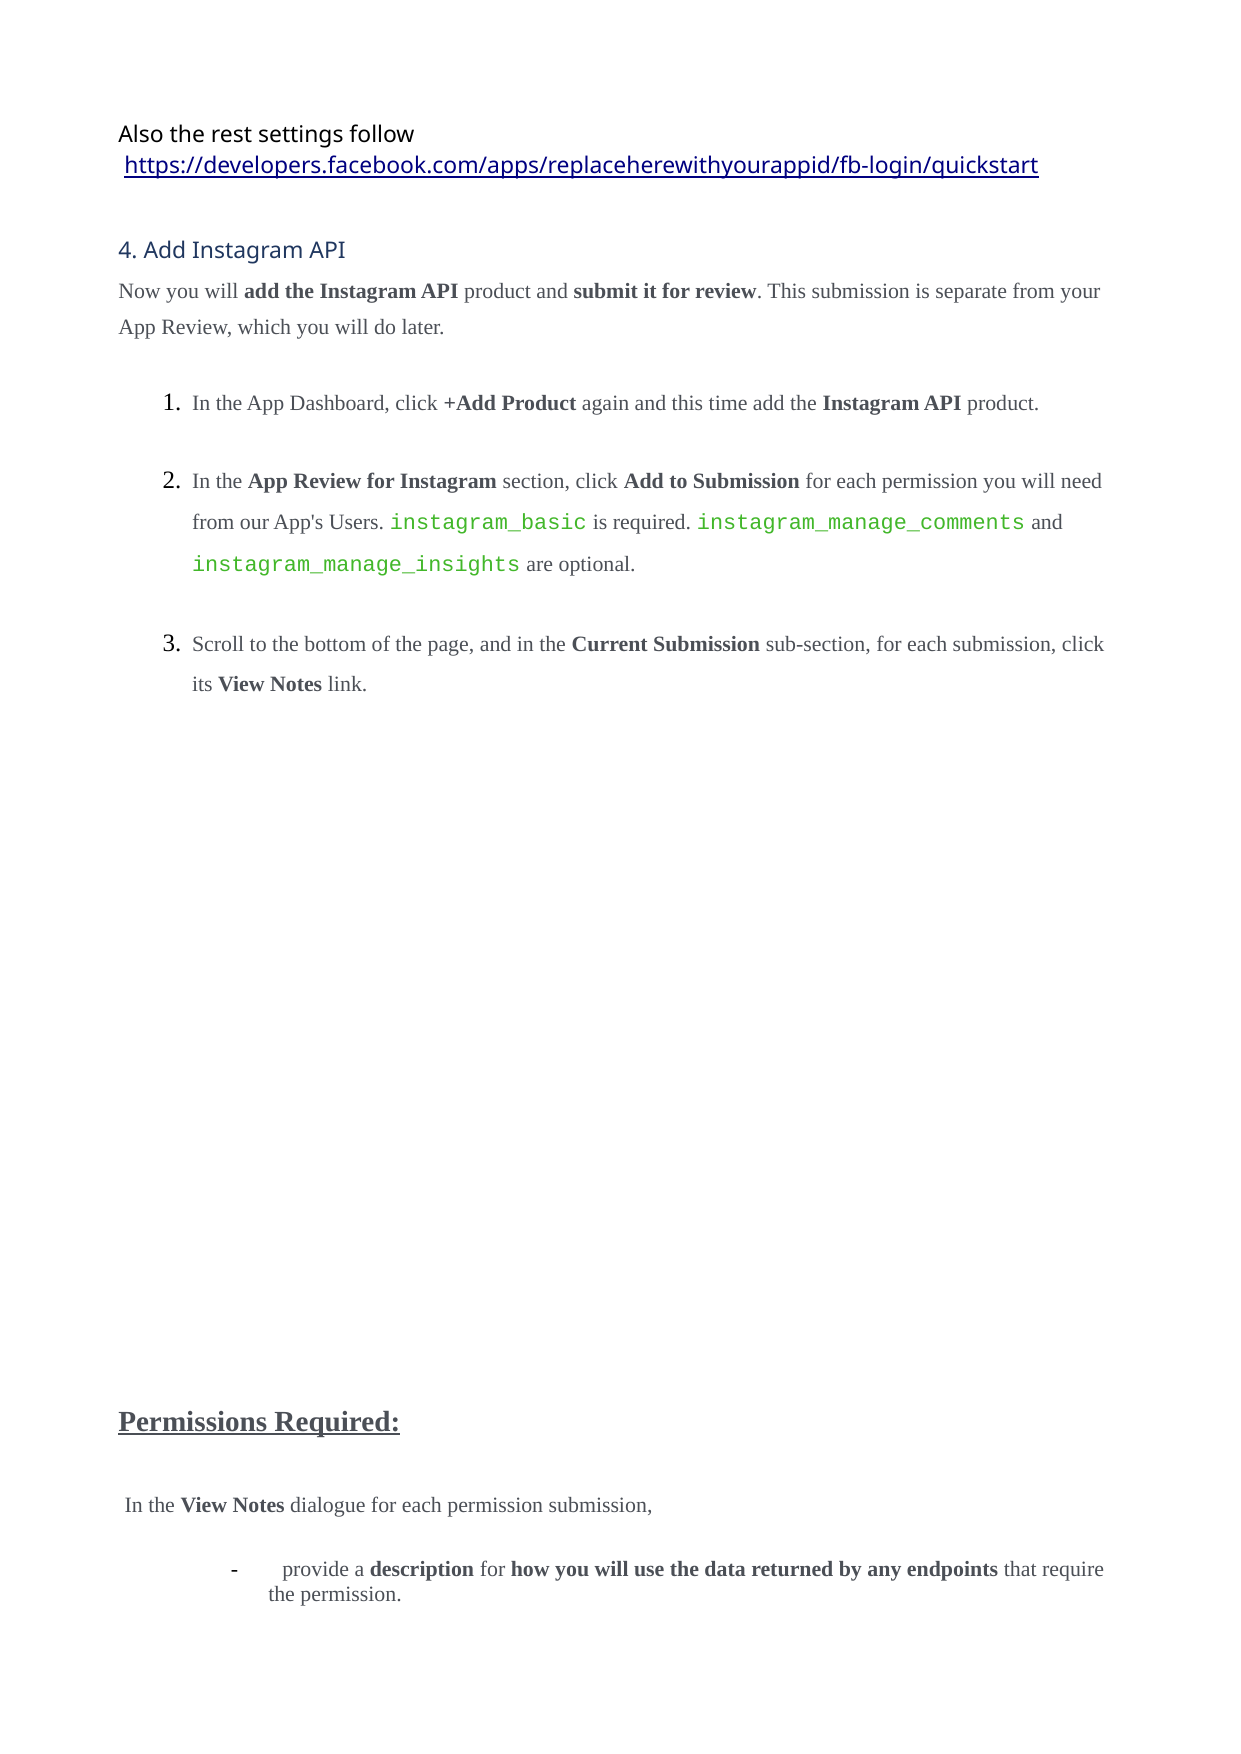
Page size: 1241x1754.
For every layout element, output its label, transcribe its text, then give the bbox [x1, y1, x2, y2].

text In the View Notes dialogue for each permission submission, [118, 1489, 1122, 1518]
subtitle 4. Add Instagram API [118, 234, 1122, 266]
text Also the rest settings follow [118, 118, 1122, 149]
list In the App Dashboard, click +Add Product again and this time add the Instagram API product. [162, 387, 1122, 416]
list Scroll to the bottom of the page, and in the Current Submission sub-section, for each submission, click its View Notes link. [162, 628, 1122, 697]
list In the App Review for Instagram section, click Add to Submission for each permission you will need from our App's Users. instagram_basic is required. instagram_manage_comments and instagram_manage_insights are optional. [162, 465, 1122, 578]
text Now you will add the Instagram API product and submit it for review. This submission is separate from your App Review, which you will do later. [118, 278, 1122, 339]
text - provide a description for how you will use the data returned by any endpoints that require the permission. [231, 1556, 1122, 1606]
text Permissions Required: [118, 1404, 1122, 1438]
text https://developers.facebook.com/apps/replaceherewithyourappid/fb-login/quickstart [118, 149, 1122, 181]
